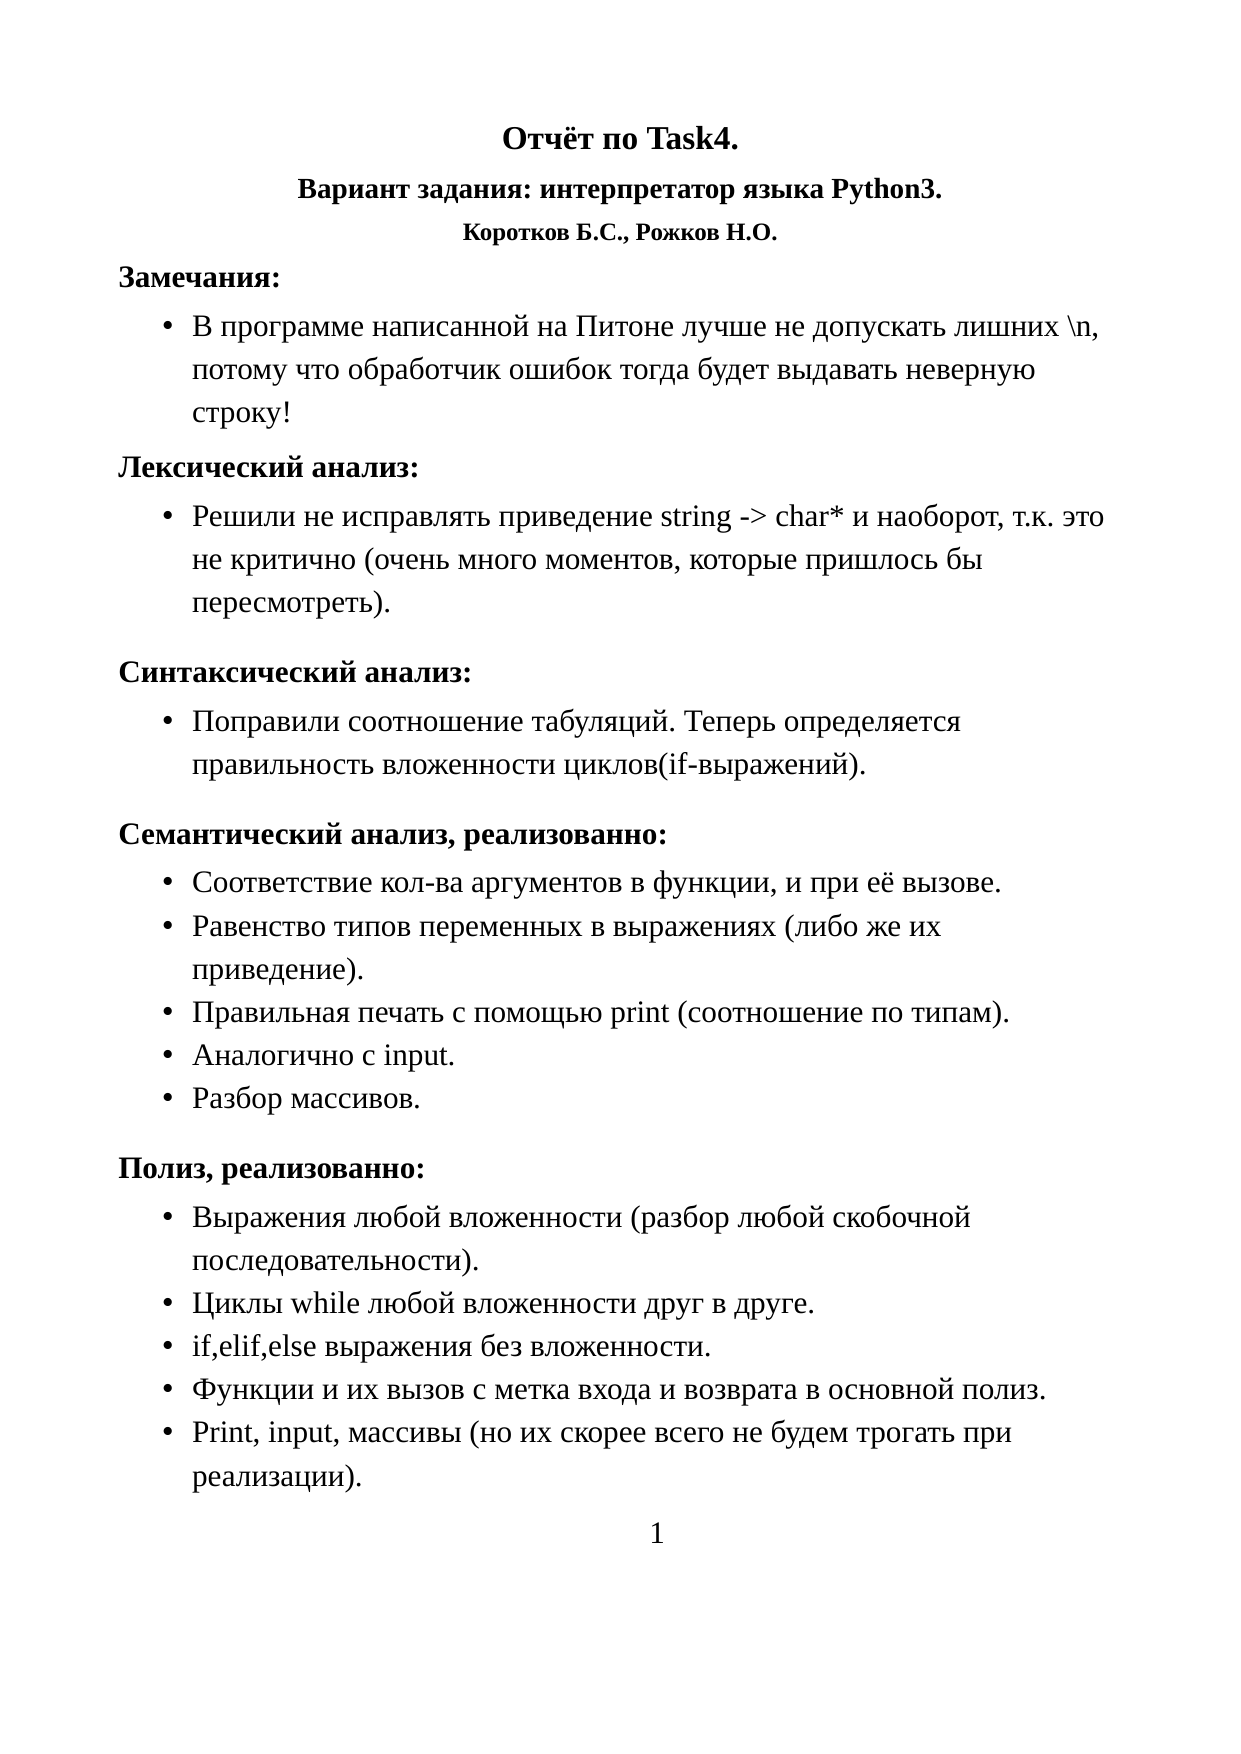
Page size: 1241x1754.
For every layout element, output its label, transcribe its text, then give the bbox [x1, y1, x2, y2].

list Соответствие кол-ва аргументов в функции, и при её вызове. [162, 864, 1122, 900]
subtitle Лексический анализ: [118, 449, 1122, 484]
list Правильная печать с помощью print (соотношение по типам). [162, 993, 1122, 1029]
list Решили не исправлять приведение string -> char* и наоборот, т.к. это не критично (очень много моментов, которые пришлось бы пересмотреть). [162, 497, 1122, 619]
text Коротков Б.С., Рожков Н.О. [118, 217, 1122, 246]
list Равенство типов переменных в выражениях (либо же их приведение). [162, 907, 1122, 986]
list if,elif,else выражения без вложенности. [162, 1327, 1122, 1363]
list Функции и их вызов с метка входа и возврата в основной полиз. [162, 1371, 1122, 1406]
subtitle Полиз, реализованно: [118, 1149, 1122, 1186]
text Отчёт по Task4. [118, 118, 1122, 156]
subtitle Синтаксический анализ: [118, 653, 1122, 689]
list Циклы while любой вложенности друг в друге. [162, 1284, 1122, 1320]
list Аналогично с input. [162, 1036, 1122, 1072]
list В программе написанной на Питоне лучше не допускать лишних \n, потому что обработчик ошибок тогда будет выдавать неверную строку! [162, 307, 1122, 429]
subtitle Замечания: [118, 258, 1122, 294]
list Print, input, массивы (но их скорее всего не будем трогать при реализации). [162, 1414, 1122, 1493]
list Поправили соотношение табуляций. Теперь определяется правильность вложенности циклов(if-выражений). [162, 702, 1122, 781]
subtitle Семантический анализ, реализованно: [118, 815, 1122, 851]
list 1 [162, 1514, 1122, 1550]
subtitle Вариант задания: интерпретатор языка Python3. [118, 171, 1122, 204]
list Выражения любой вложенности (разбор любой скобочной последовательности). [162, 1198, 1122, 1277]
list Разбор массивов. [162, 1079, 1122, 1115]
